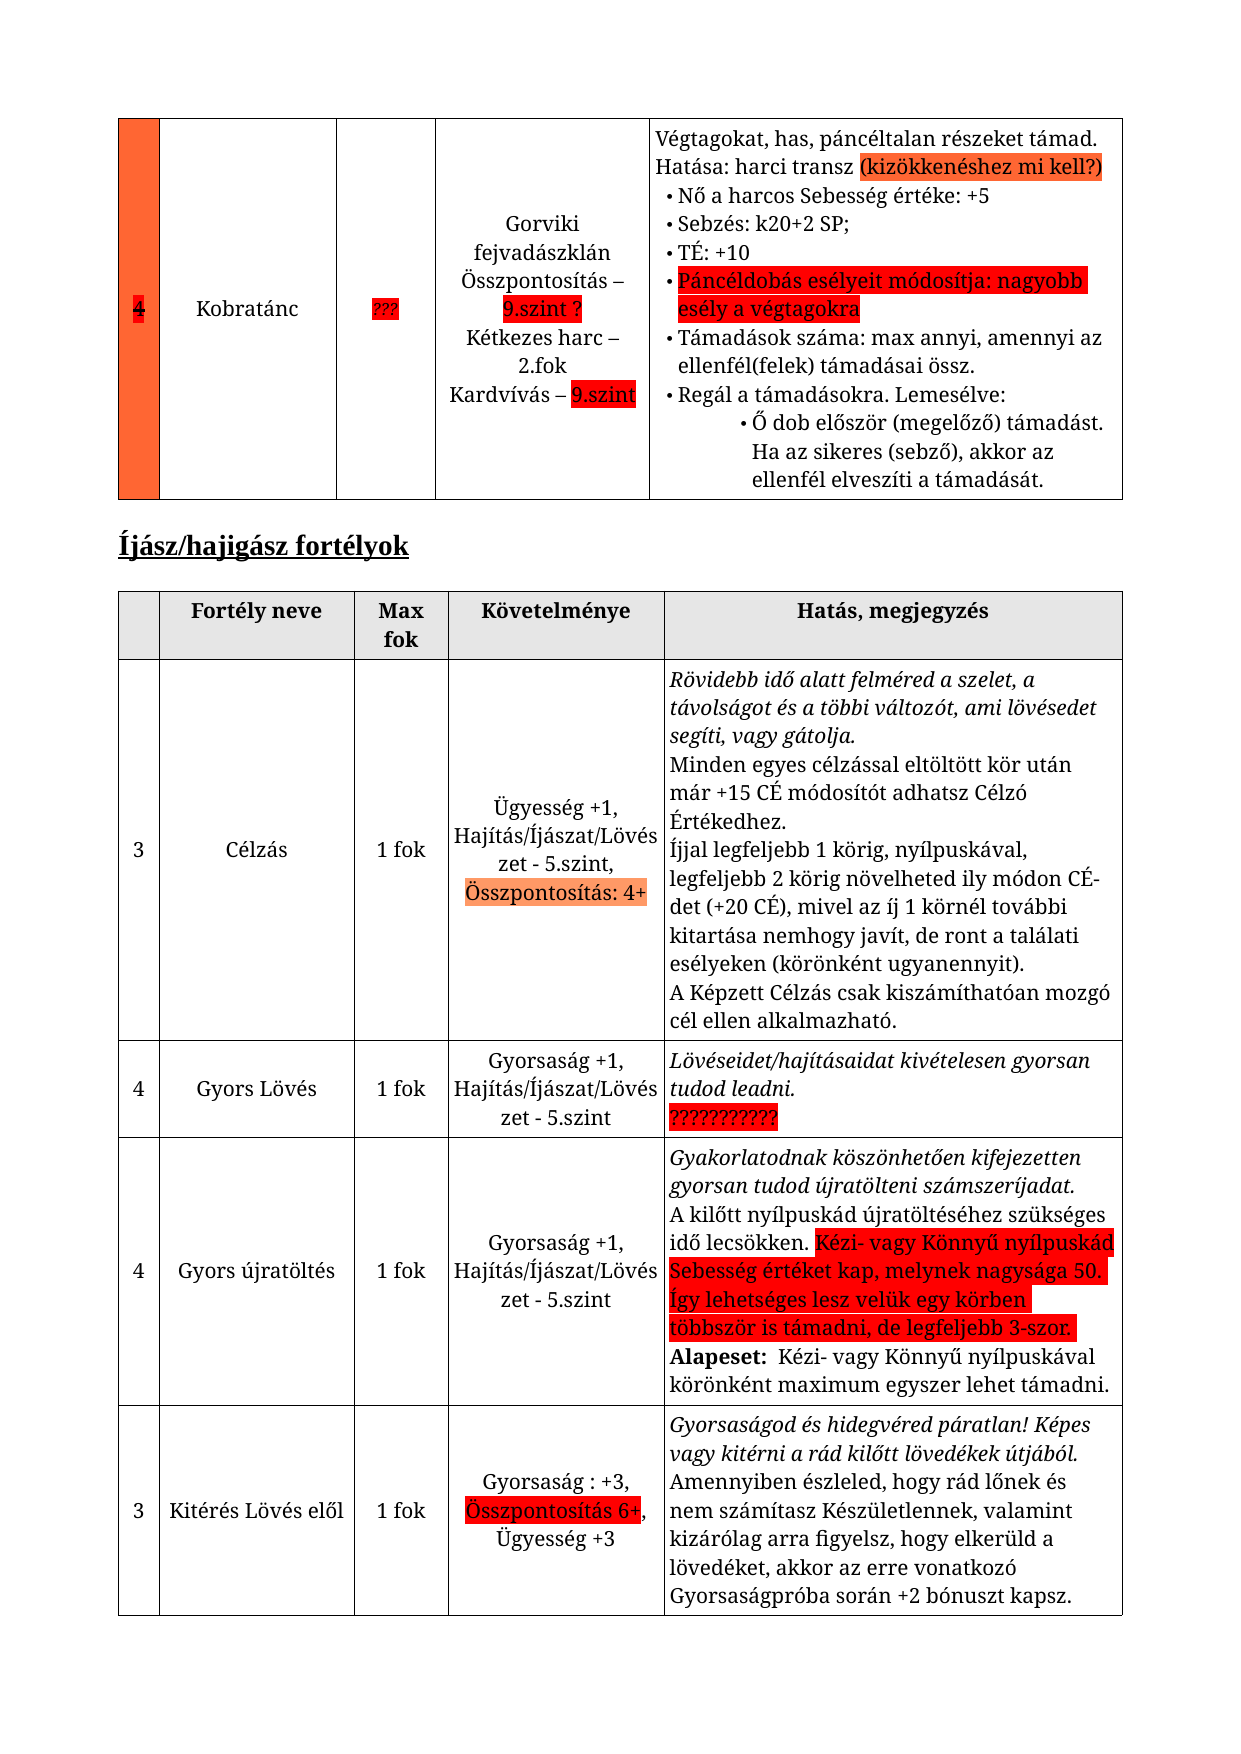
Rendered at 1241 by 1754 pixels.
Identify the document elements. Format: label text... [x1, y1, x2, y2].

table_header Végtagokat, has, páncéltalan részeket támad. Hatása: harci transz (kizökkenéshez mi kell?) Nő a harcos Sebesség értéke: +5 Sebzés: k20+2 SP; TÉ: +10 Páncéldobás esélyeit módosítja: nagyobb esély a végtagokra Támadások száma: max annyi, amennyi az ellenfél(felek) támadásai össz. Regál a támadásokra. Lemesélve: Ő dob először (megelőző) támadást. Ha az sikeres (sebző), akkor az ellenfél elveszíti a támadását. [650, 119, 1122, 499]
table_cell 3 [119, 1406, 159, 1615]
table_cell 1 fok [355, 1138, 448, 1404]
table_cell 1 fok [355, 1406, 448, 1615]
table_cell Gyorsaság +1, Hajítás/Íjászat/Lövészet - 5.szint [449, 1041, 664, 1137]
table_cell Rövidebb idő alatt felméred a szelet, a távolságot és a többi változót, ami lövésedet segíti, vagy gátolja. Minden egyes célzással eltöltött kör után már +15 CÉ módosítót adhatsz Célzó Értékedhez. Íjjal legfeljebb 1 körig, nyílpuskával, legfeljebb 2 körig növelheted ily módon CÉ-det (+20 CÉ), mivel az íj 1 körnél további kitartása nemhogy javít, de ront a találati esélyeken (körönként ugyanennyit). A Képzett Célzás csak kiszámíthatóan mozgó cél ellen alkalmazható. [665, 660, 1122, 1040]
table_cell Gyors újratöltés [160, 1138, 354, 1404]
table_cell 4 [119, 1138, 159, 1404]
table_header 4 [119, 119, 159, 499]
table_cell 1 fok [355, 1041, 448, 1137]
table_cell Gyorsaság : +3, Összpontosítás 6+, Ügyesség +3 [449, 1406, 664, 1615]
text Íjász/hajigász fortélyok [118, 528, 1122, 562]
table_cell Gyorsaság +1, Hajítás/Íjászat/Lövészet - 5.szint [449, 1138, 664, 1404]
table_cell Ügyesség +1, Hajítás/Íjászat/Lövészet - 5.szint, Összpontosítás: 4+ [449, 660, 664, 1040]
table_header Kobratánc [160, 119, 336, 499]
table_header [119, 592, 159, 659]
table_cell Gyakorlatodnak köszönhetően kifejezetten gyorsan tudod újratölteni számszeríjadat. A kilőtt nyílpuskád újratöltéséhez szükséges idő lecsökken. Kézi- vagy Könnyű nyílpuskád Sebesség értéket kap, melynek nagysága 50. Így lehetséges lesz velük egy körben többször is támadni, de legfeljebb 3-szor. Alapeset: Kézi- vagy Könnyű nyílpuskával körönként maximum egyszer lehet támadni. [665, 1138, 1122, 1404]
table_cell 1 fok [355, 660, 448, 1040]
table_cell 4 [119, 1041, 159, 1137]
table_cell Gyorsaságod és hidegvéred páratlan! Képes vagy kitérni a rád kilőtt lövedékek útjából. Amennyiben észleled, hogy rád lőnek és nem számítasz Készületlennek, valamint kizárólag arra figyelsz, hogy elkerüld a lövedéket, akkor az erre vonatkozó Gyorsaságpróba során +2 bónuszt kapsz. [665, 1406, 1122, 1615]
table_cell Célzás [160, 660, 354, 1040]
table_cell 3 [119, 660, 159, 1040]
table_header Követelménye [449, 592, 664, 659]
table_header Max fok [355, 592, 448, 659]
table_cell Lövéseidet/hajításaidat kivételesen gyorsan tudod leadni. ??????????? [665, 1041, 1122, 1137]
table_header Fortély neve [160, 592, 354, 659]
table_header Gorviki fejvadászklán Összpontosítás – 9.szint ? Kétkezes harc – 2.fok Kardvívás – 9.szint [436, 119, 649, 499]
table_cell Kitérés Lövés elől [160, 1406, 354, 1615]
table_cell Gyors Lövés [160, 1041, 354, 1137]
table_header Hatás, megjegyzés [665, 592, 1122, 659]
table_header ??? [337, 119, 435, 499]
